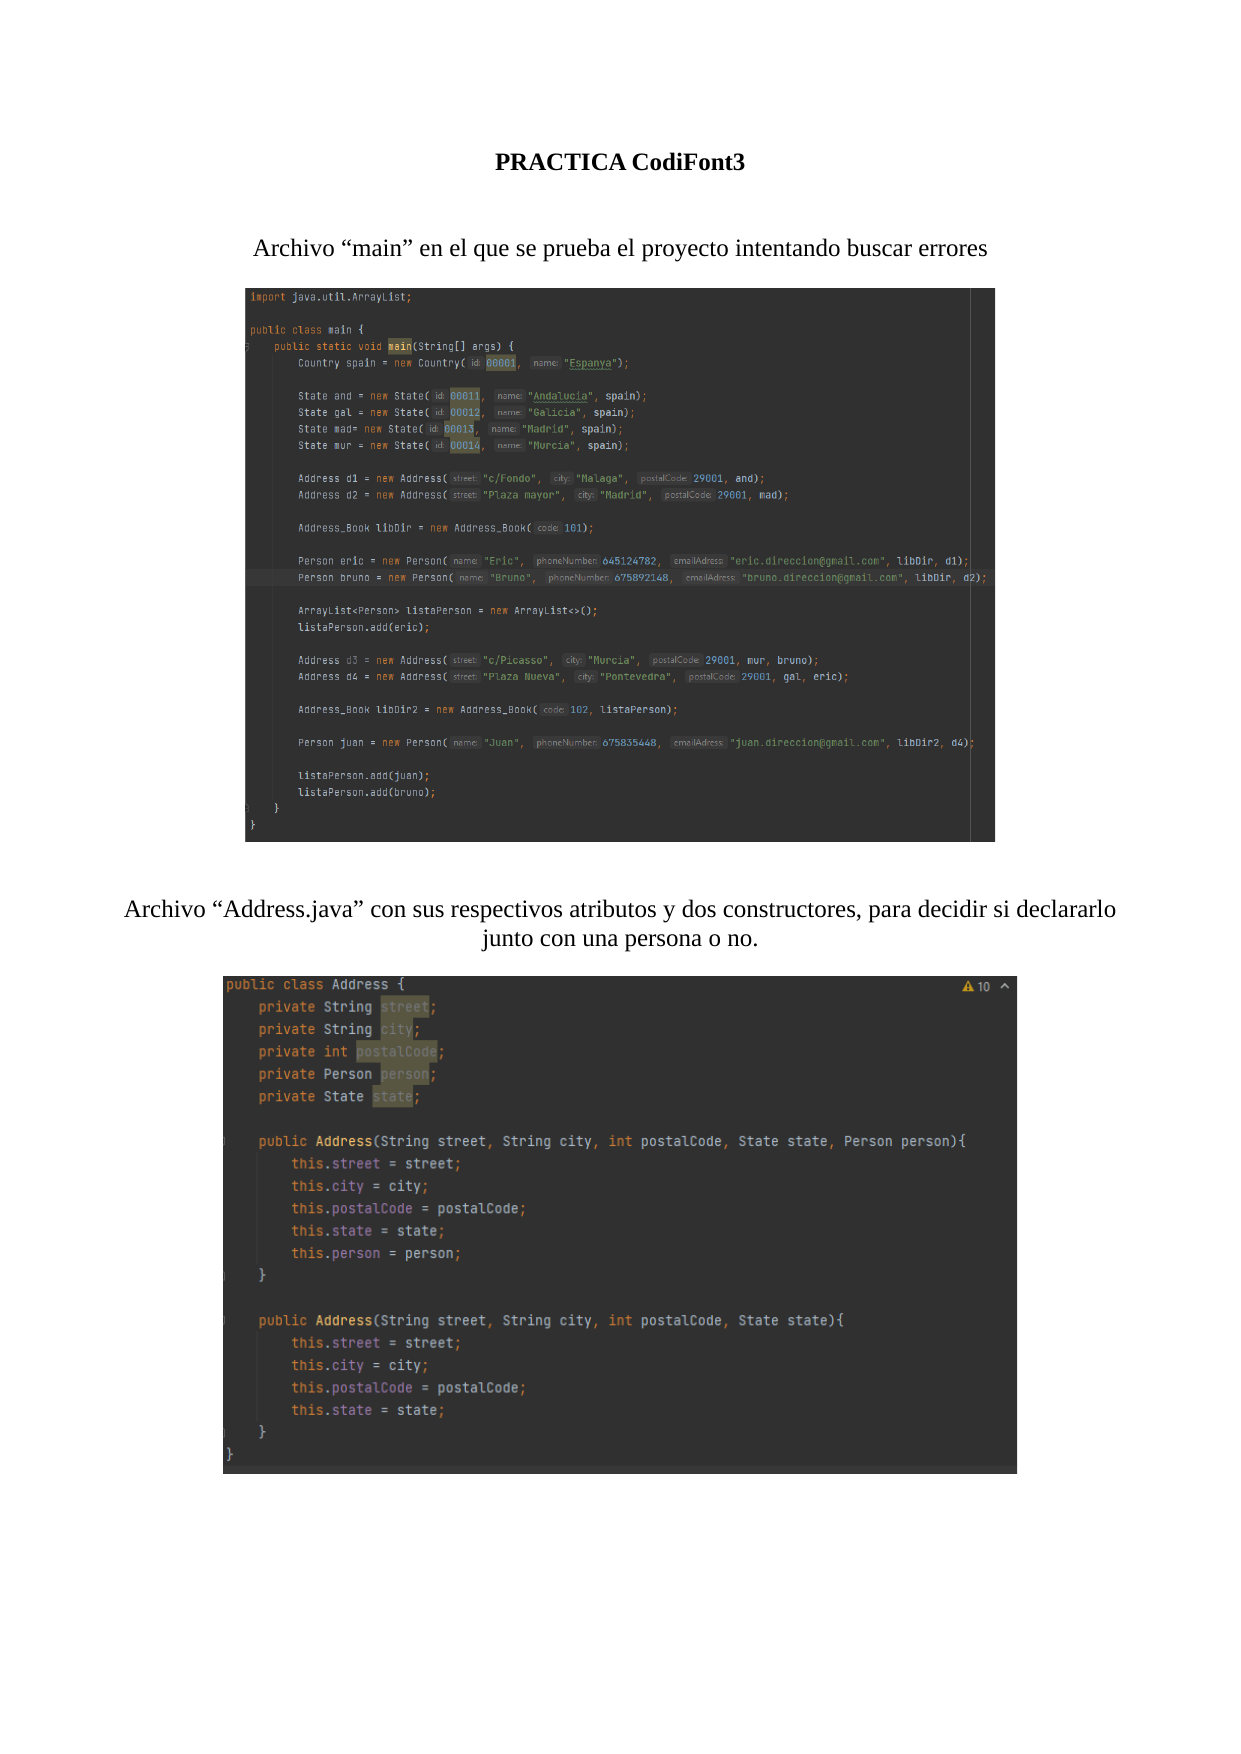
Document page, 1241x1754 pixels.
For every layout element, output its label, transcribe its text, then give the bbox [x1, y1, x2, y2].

text Archivo “main” en el que se prueba el proyecto intentando buscar errores [118, 233, 1122, 262]
text Archivo “Address.java” con sus respectivos atributos y dos constructores, para decidir si declararlo junto con una persona o no. [118, 894, 1122, 952]
picture [245, 288, 995, 842]
picture [223, 976, 1018, 1474]
text PRACTICA CodiFont3 [118, 147, 1122, 176]
